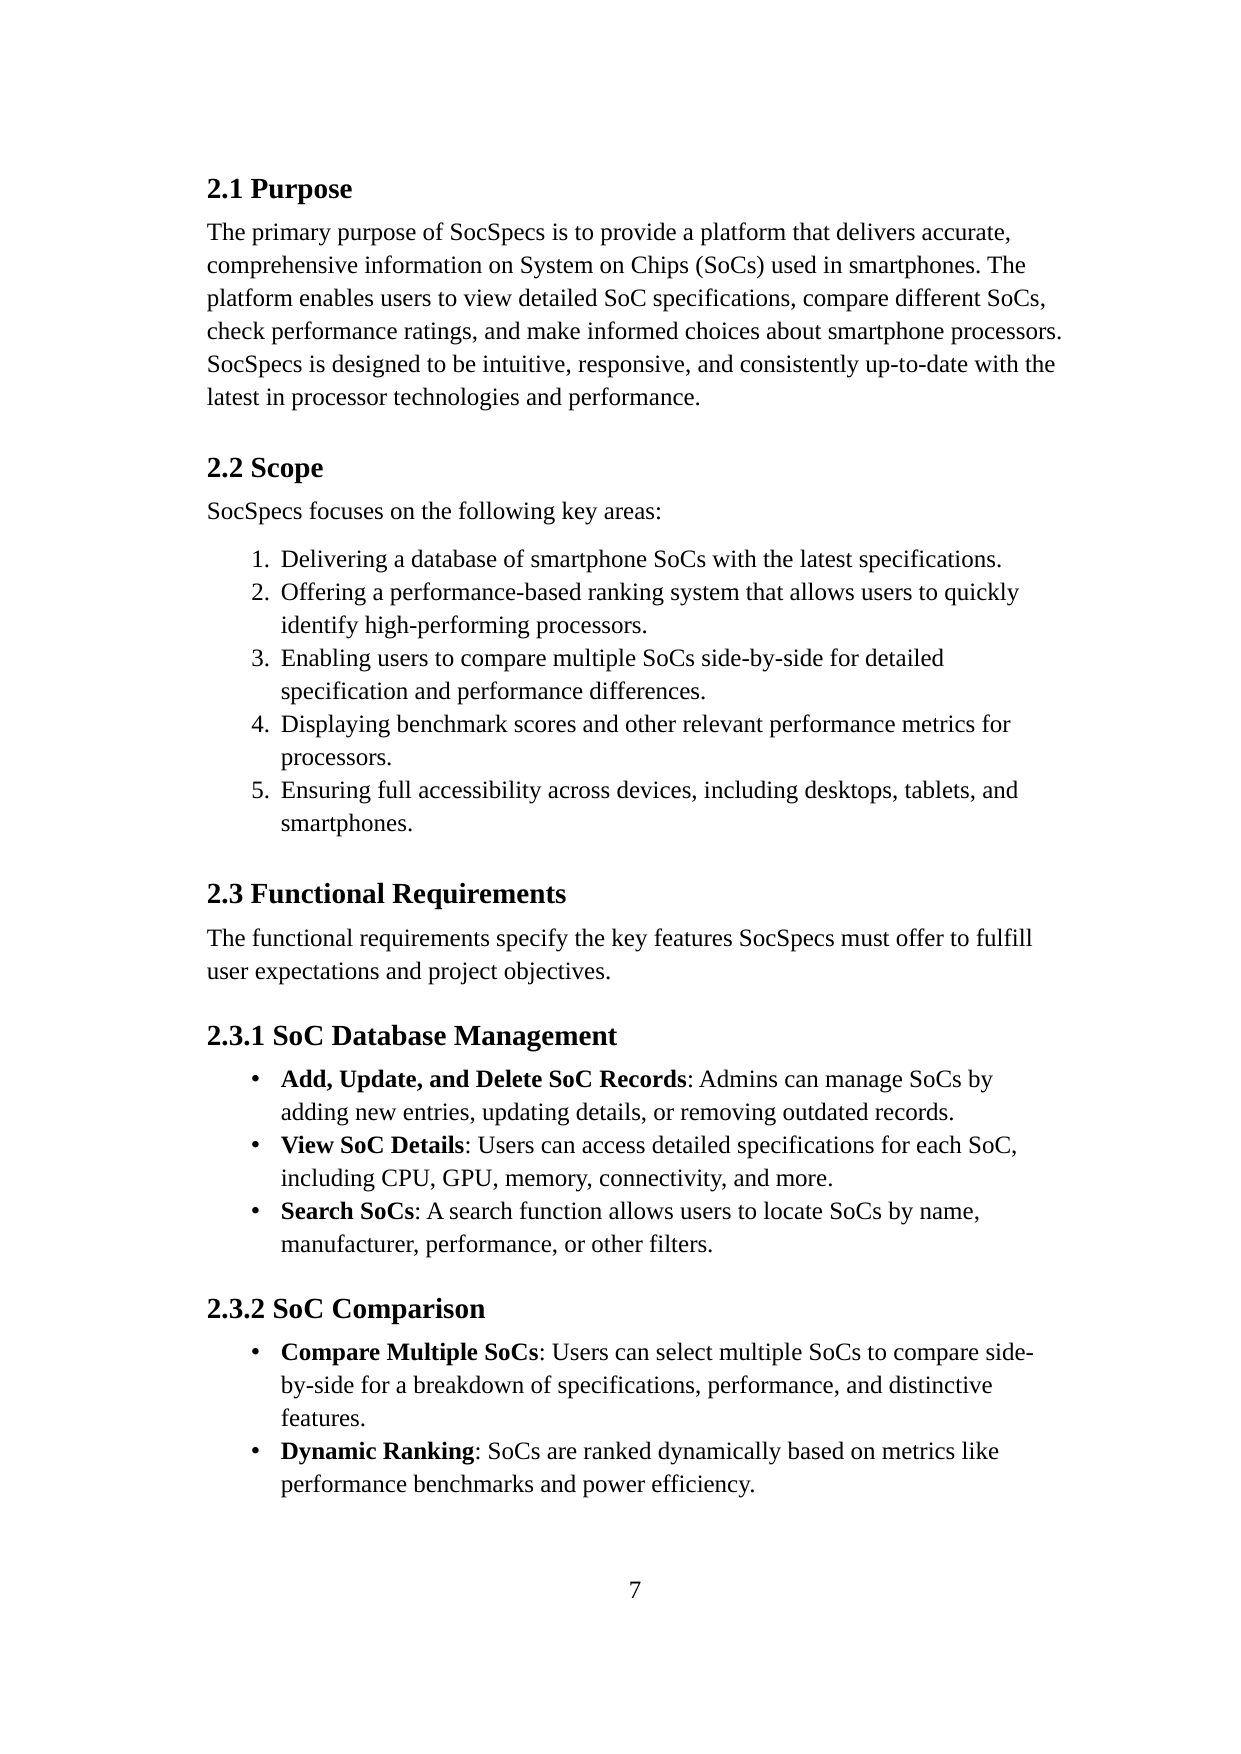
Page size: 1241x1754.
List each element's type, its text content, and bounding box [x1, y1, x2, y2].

list Enabling users to compare multiple SoCs side-by-side for detailed specification and performance differences. [251, 643, 1063, 705]
list Add, Update, and Delete SoC Records: Admins can manage SoCs by adding new entries, updating details, or removing outdated records. [251, 1064, 1063, 1126]
list Offering a performance-based ranking system that allows users to quickly identify high-performing processors. [251, 577, 1063, 639]
list Delivering a database of smartphone SoCs with the latest specifications. [251, 544, 1063, 573]
list Displaying benchmark scores and other relevant performance metrics for processors. [251, 709, 1063, 771]
text SocSpecs focuses on the following key areas: [207, 496, 1063, 525]
list Compare Multiple SoCs: Users can select multiple SoCs to compare side-by-side for a breakdown of specifications, performance, and distinctive features. [251, 1337, 1063, 1432]
list Ensuring full accessibility across devices, including desktops, tablets, and smartphones. [251, 775, 1063, 837]
text The primary purpose of SocSpecs is to provide a platform that delivers accurate, comprehensive information on System on Chips (SoCs) used in smartphones. The platform enables users to view detailed SoC specifications, compare different SoCs, check performance ratings, and make informed choices about smartphone processors. SocSpecs is designed to be intuitive, responsive, and consistently up-to-date with the latest in processor technologies and performance. [207, 217, 1063, 411]
text The functional requirements specify the key features SocSpecs must offer to fulfill user expectations and project objectives. [207, 923, 1063, 984]
list View SoC Details: Users can access detailed specifications for each SoC, including CPU, GPU, memory, connectivity, and more. [251, 1130, 1063, 1192]
list Dynamic Ranking: SoCs are ranked dynamically based on metrics like performance benchmarks and power efficiency. [251, 1436, 1063, 1498]
subtitle 2.2 Scope [207, 450, 1063, 484]
list Search SoCs: A search function allows users to locate SoCs by name, manufacturer, performance, or other filters. [251, 1196, 1063, 1258]
subtitle 2.3.1 SoC Database Management [207, 1018, 1063, 1051]
subtitle 2.1 Purpose [207, 171, 1063, 204]
subtitle 2.3 Functional Requirements [207, 877, 1063, 910]
subtitle 2.3.2 SoC Comparison [207, 1291, 1063, 1325]
